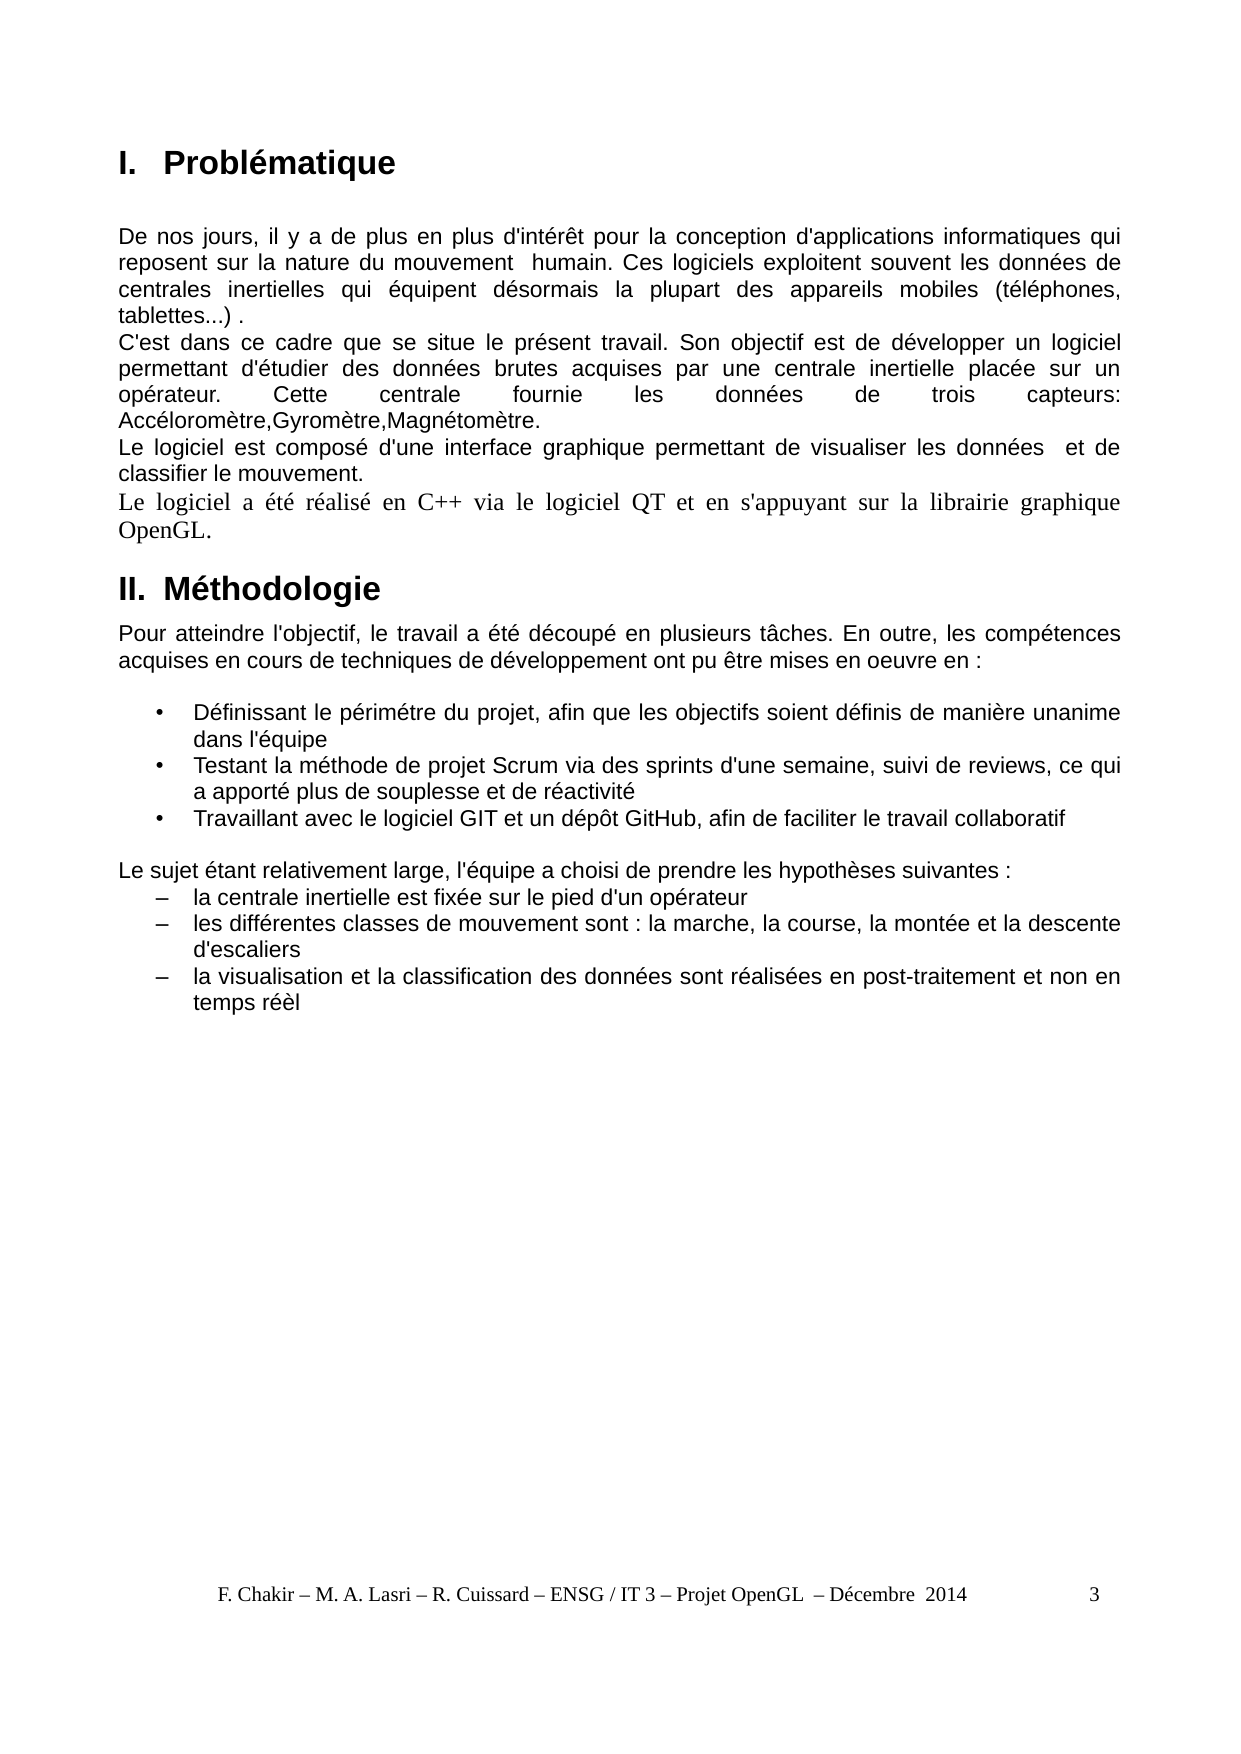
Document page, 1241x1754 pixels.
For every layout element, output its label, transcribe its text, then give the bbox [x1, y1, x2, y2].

list Définissant le périmétre du projet, afin que les objectifs soient définis de manière unanime dans l'équipe [156, 699, 1122, 752]
text Le logiciel a été réalisé en C++ via le logiciel QT et en s'appuyant sur la librairie graphique OpenGL. [118, 487, 1122, 544]
text Le sujet étant relativement large, l'équipe a choisi de prendre les hypothèses suivantes : [118, 857, 1122, 884]
list les différentes classes de mouvement sont : la marche, la course, la montée et la descente d'escaliers [156, 910, 1122, 963]
text De nos jours, il y a de plus en plus d'intérêt pour la conception d'applications informatiques qui reposent sur la nature du mouvement humain. Ces logiciels exploitent souvent les données de centrales inertielles qui équipent désormais la plupart des appareils mobiles (téléphones, tablettes...) . [118, 223, 1122, 328]
list la centrale inertielle est fixée sur le pied d'un opérateur [156, 884, 1122, 910]
subtitle Méthodologie [118, 569, 1122, 608]
list Travaillant avec le logiciel GIT et un dépôt GitHub, afin de faciliter le travail collaboratif [156, 805, 1122, 831]
text C'est dans ce cadre que se situe le présent travail. Son objectif est de développer un logiciel permettant d'étudier des données brutes acquises par une centrale inertielle placée sur un opérateur. Cette centrale fournie les données de trois capteurs: Accéloromètre,Gyromètre,Magnétomètre. [118, 328, 1122, 434]
text Le logiciel est composé d'une interface graphique permettant de visualiser les données et de classifier le mouvement. [118, 434, 1122, 487]
subtitle Problématique [118, 143, 1122, 182]
list Testant la méthode de projet Scrum via des sprints d'une semaine, suivi de reviews, ce qui a apporté plus de souplesse et de réactivité [156, 752, 1122, 805]
list la visualisation et la classification des données sont réalisées en post-traitement et non en temps réèl [156, 963, 1122, 1016]
text Pour atteindre l'objectif, le travail a été découpé en plusieurs tâches. En outre, les compétences acquises en cours de techniques de développement ont pu être mises en oeuvre en : [118, 620, 1122, 673]
